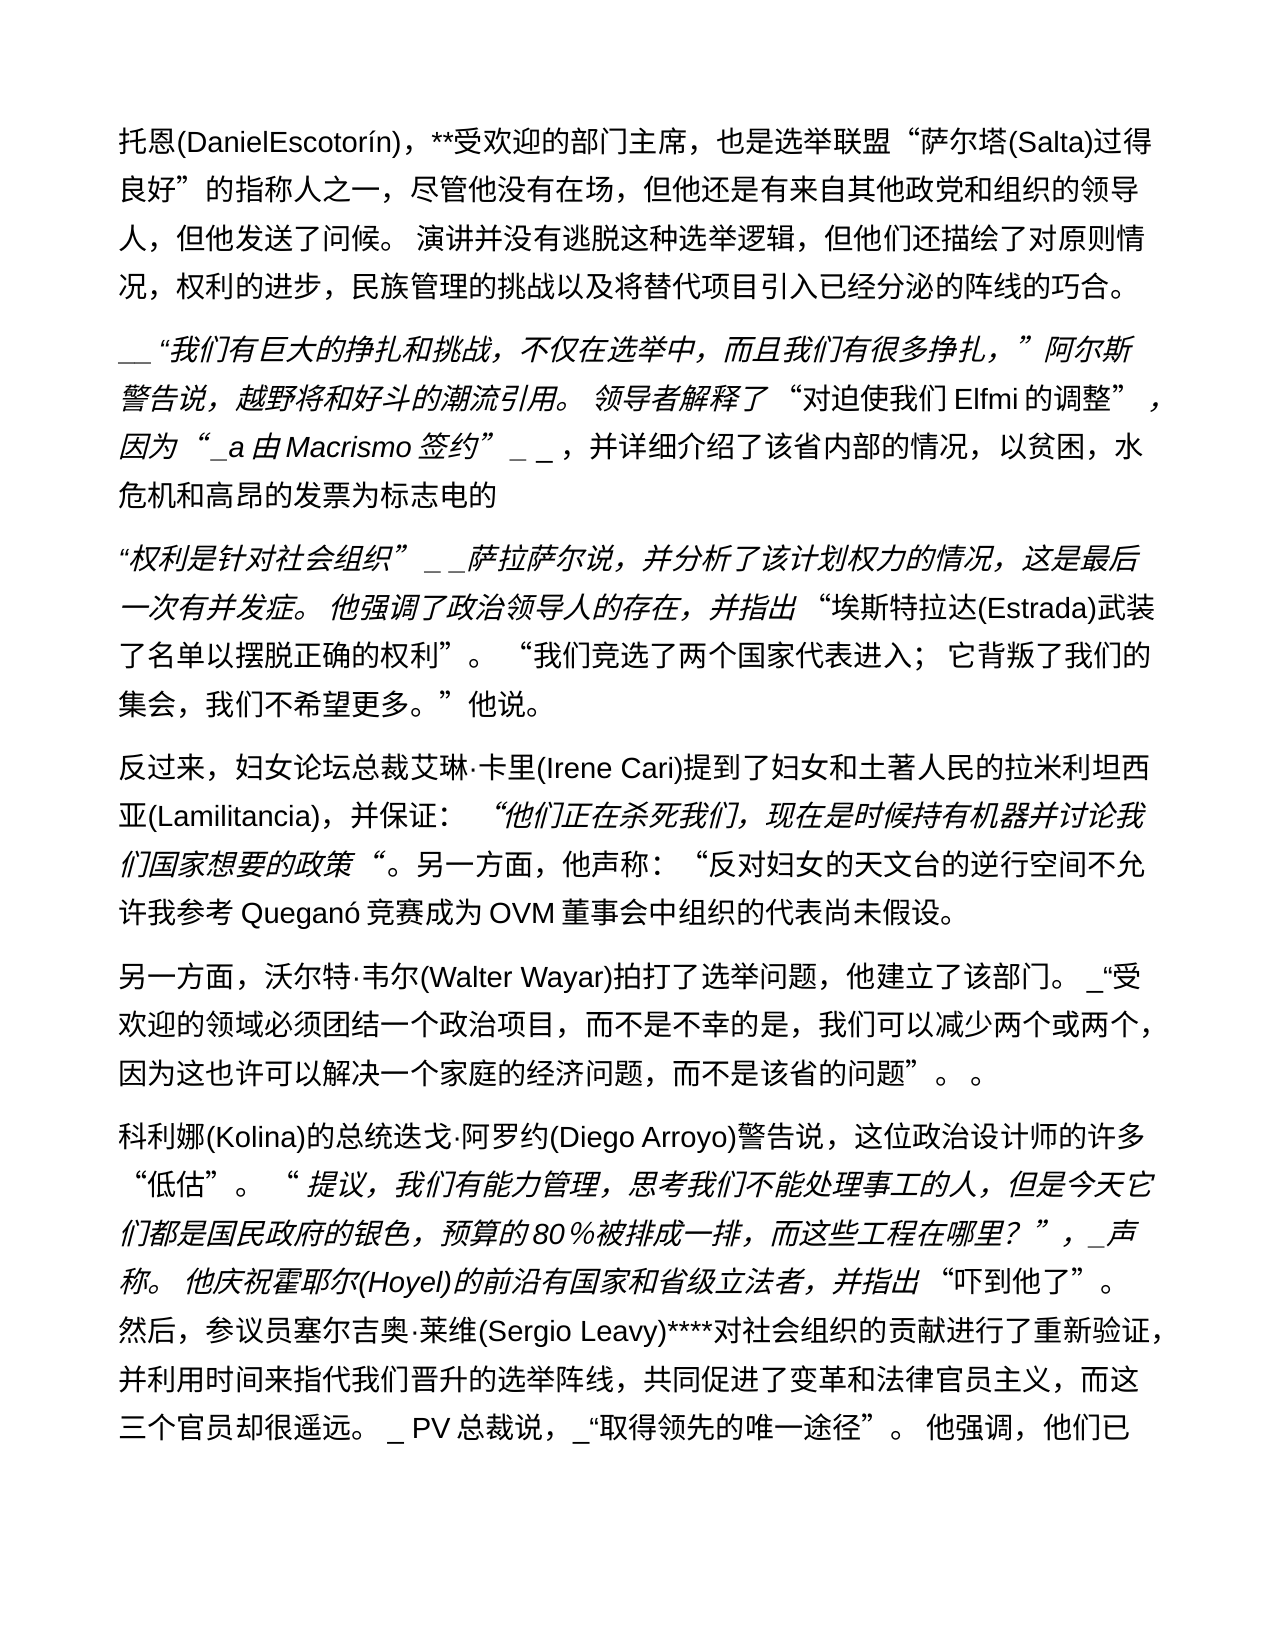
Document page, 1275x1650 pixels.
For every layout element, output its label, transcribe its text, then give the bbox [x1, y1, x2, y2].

text 科利娜(Kolina)的总统迭戈·阿罗约(Diego Arroyo)警告说，这位政治设计师的许多“低估”。 “ 提议，我们有能力管理，思考我们不能处理事工的人，但是今天它们都是国民政府的银色，预算的80％被排成一排，而这些工程在哪里？”，_声称。 他庆祝霍耶尔(Hoyel)的前沿有国家和省级立法者，并指出 “吓到他了”。 然后，参议员塞尔吉奥·莱维(Sergio Leavy)****对社会组织的贡献进行了重新验证，并利用时间来指代我们晋升的选举阵线，共同促进了变革和法律官员主义，而这三个官员却很遥远。 _ PV总裁说，_“取得领先的唯一途径”。 他强调，他们已经在政府计划中工作，并且批评省级管理。 他谈到PCR和ELPTP时说，在此之前，有可能在选举方面汇聚。 [118, 1113, 1157, 1447]
text 另一方面，沃尔特·韦尔(Walter Wayar)拍打了选举问题，他建立了该部门。 _“受欢迎的领域必须团结一个政治项目，而不是不幸的是，我们可以减少两个或两个，因为这也许可以解决一个家庭的经济问题，而不是该省的问题”。 。 [118, 953, 1157, 1092]
text 托恩(DanielEscotorín)，**受欢迎的部门主席，也是选举联盟“萨尔塔(Salta)过得良好”的指称人之一，尽管他没有在场，但他还是有来自其他政党和组织的领导人，但他发送了问候。 演讲并没有逃脱这种选举逻辑，但他们还描绘了对原则情况，权利的进步，民族管理的挑战以及将替代项目引入已经分泌的阵线的巧合。 [118, 118, 1157, 306]
text 反过来，妇女论坛总裁艾琳·卡里(Irene Cari)提到了妇女和土著人民的拉米利坦西亚(Lamilitancia)，并保证： “他们正在杀死我们，现在是时候持有机器并讨论我们国家想要的政策“ 。另一方面，他声称：“反对妇女的天文台的逆行空间不允许我参考Queganó竞赛成为OVM董事会中组织的代表尚未假设。 [118, 744, 1157, 932]
text __ “我们有巨大的挣扎和挑战，不仅在选举中，而且我们有很多挣扎，”阿尔斯警告说，越野将和好斗的潮流引用。 领导者解释了 “对迫使我们Elfmi的调整” ，因为“ _a由Macrismo签约” _ _ ，并详细介绍了该省内部的情况，以贫困，水危机和高昂的发票为标志电的 [118, 327, 1157, 515]
text “权利是针对社会组织” _ _萨拉萨尔说，并分析了该计划权力的情况，这是最后一次有并发症。 他强调了政治领导人的存在，并指出 “埃斯特拉达(Estrada)武装了名单以摆脱正确的权利”。 “我们竞选了两个国家代表进入； 它背叛了我们的集会，我们不希望更多。”他说。 [118, 536, 1157, 723]
